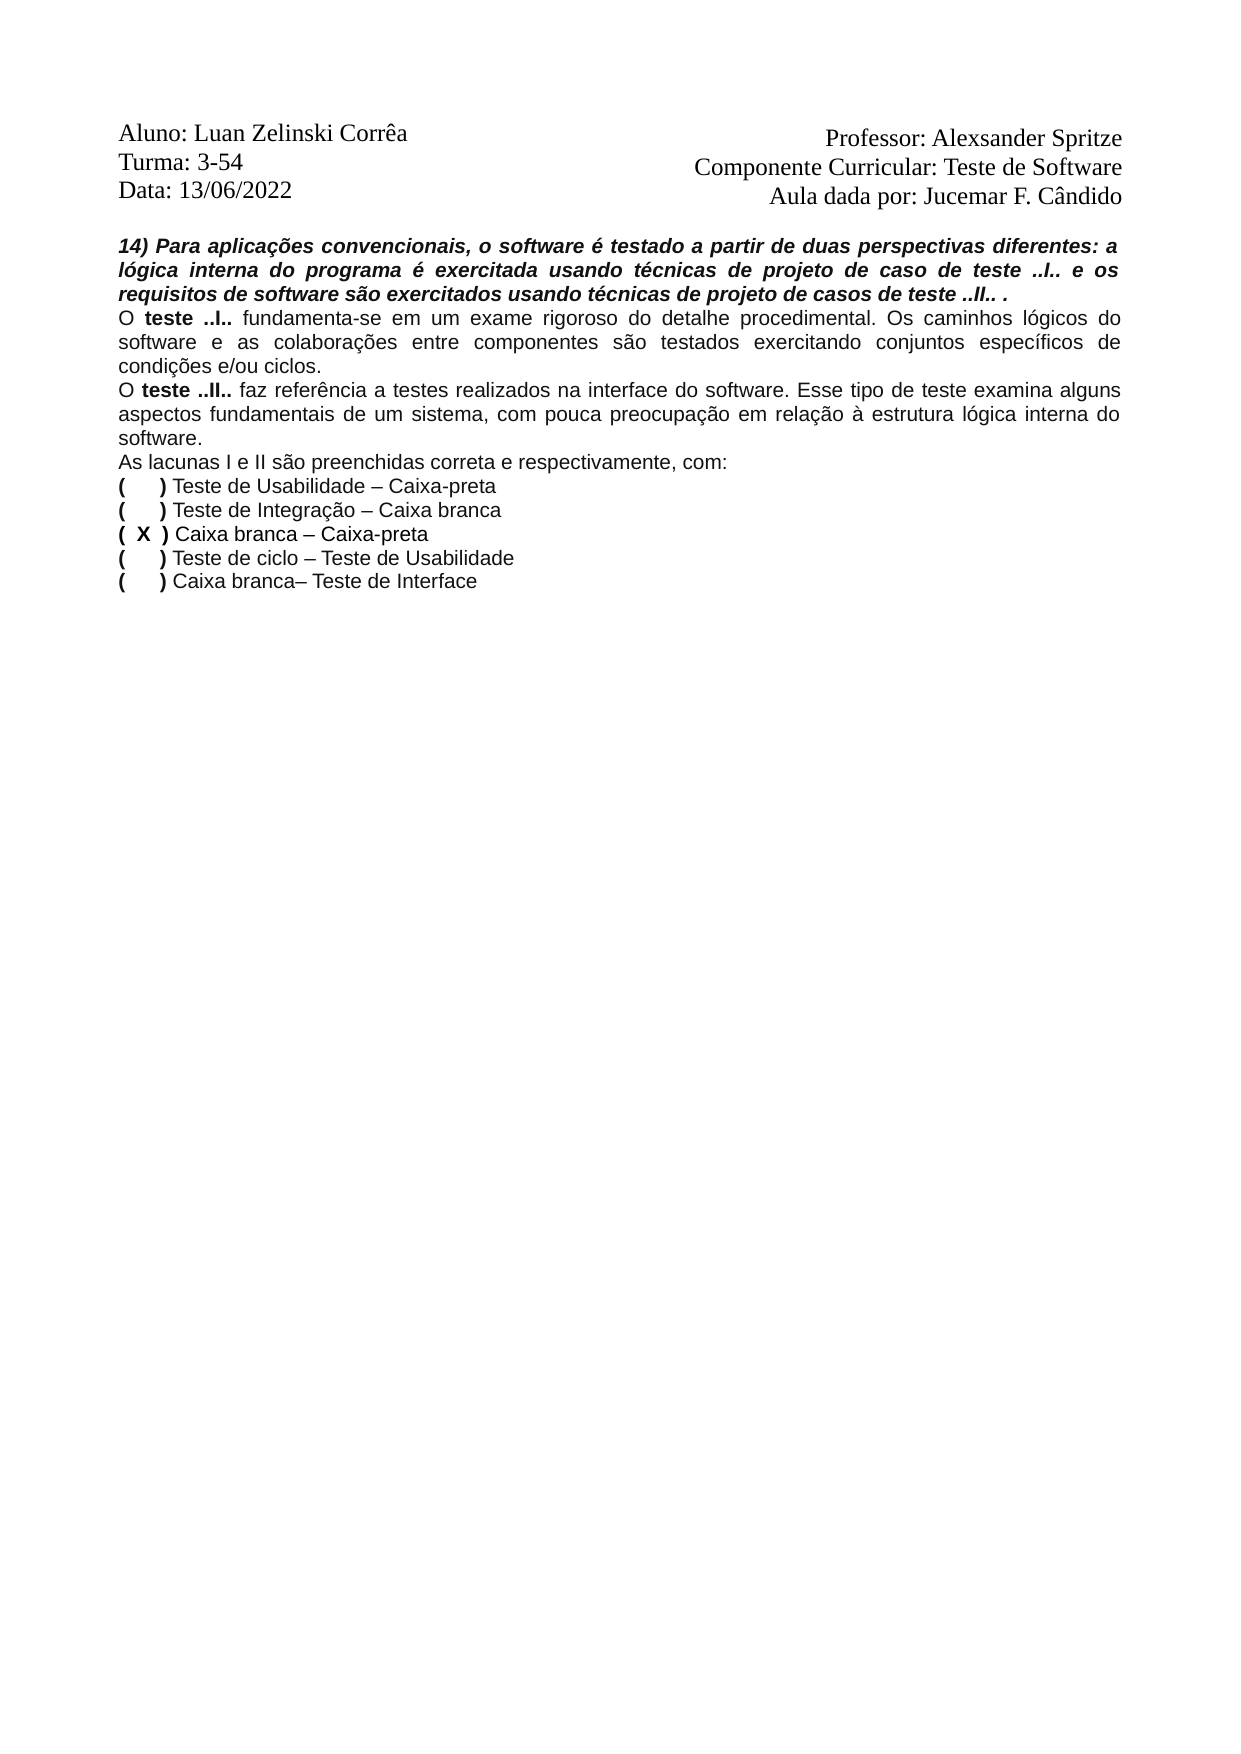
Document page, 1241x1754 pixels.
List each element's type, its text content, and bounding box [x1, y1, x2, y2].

text ( ) Teste de ciclo – Teste de Usabilidade [118, 545, 1122, 569]
text 14) Para aplicações convencionais, o software é testado a partir de duas perspectivas diferentes: a lógica interna do programa é exercitada usando técnicas de projeto de caso de teste ..I.. e os requisitos de software são exercitados usando técnicas de projeto de casos de teste ..II.. . [118, 234, 1122, 306]
text ( X ) Caixa branca – Caixa-preta [118, 521, 1122, 545]
text ( ) Caixa branca– Teste de Interface [118, 569, 1122, 593]
text ( ) Teste de Usabilidade – Caixa-preta [118, 473, 1122, 497]
text O teste ..I.. fundamenta-se em um exame rigoroso do detalhe procedimental. Os caminhos lógicos do software e as colaborações entre componentes são testados exercitando conjuntos específicos de condições e/ou ciclos. [118, 306, 1122, 378]
text ( ) Teste de Integração – Caixa branca [118, 497, 1122, 521]
text O teste ..II.. faz referência a testes realizados na interface do software. Esse tipo de teste examina alguns aspectos fundamentais de um sistema, com pouca preocupação em relação à estrutura lógica interna do software. [118, 378, 1122, 449]
text As lacunas I e II são preenchidas correta e respectivamente, com: [118, 449, 1122, 473]
